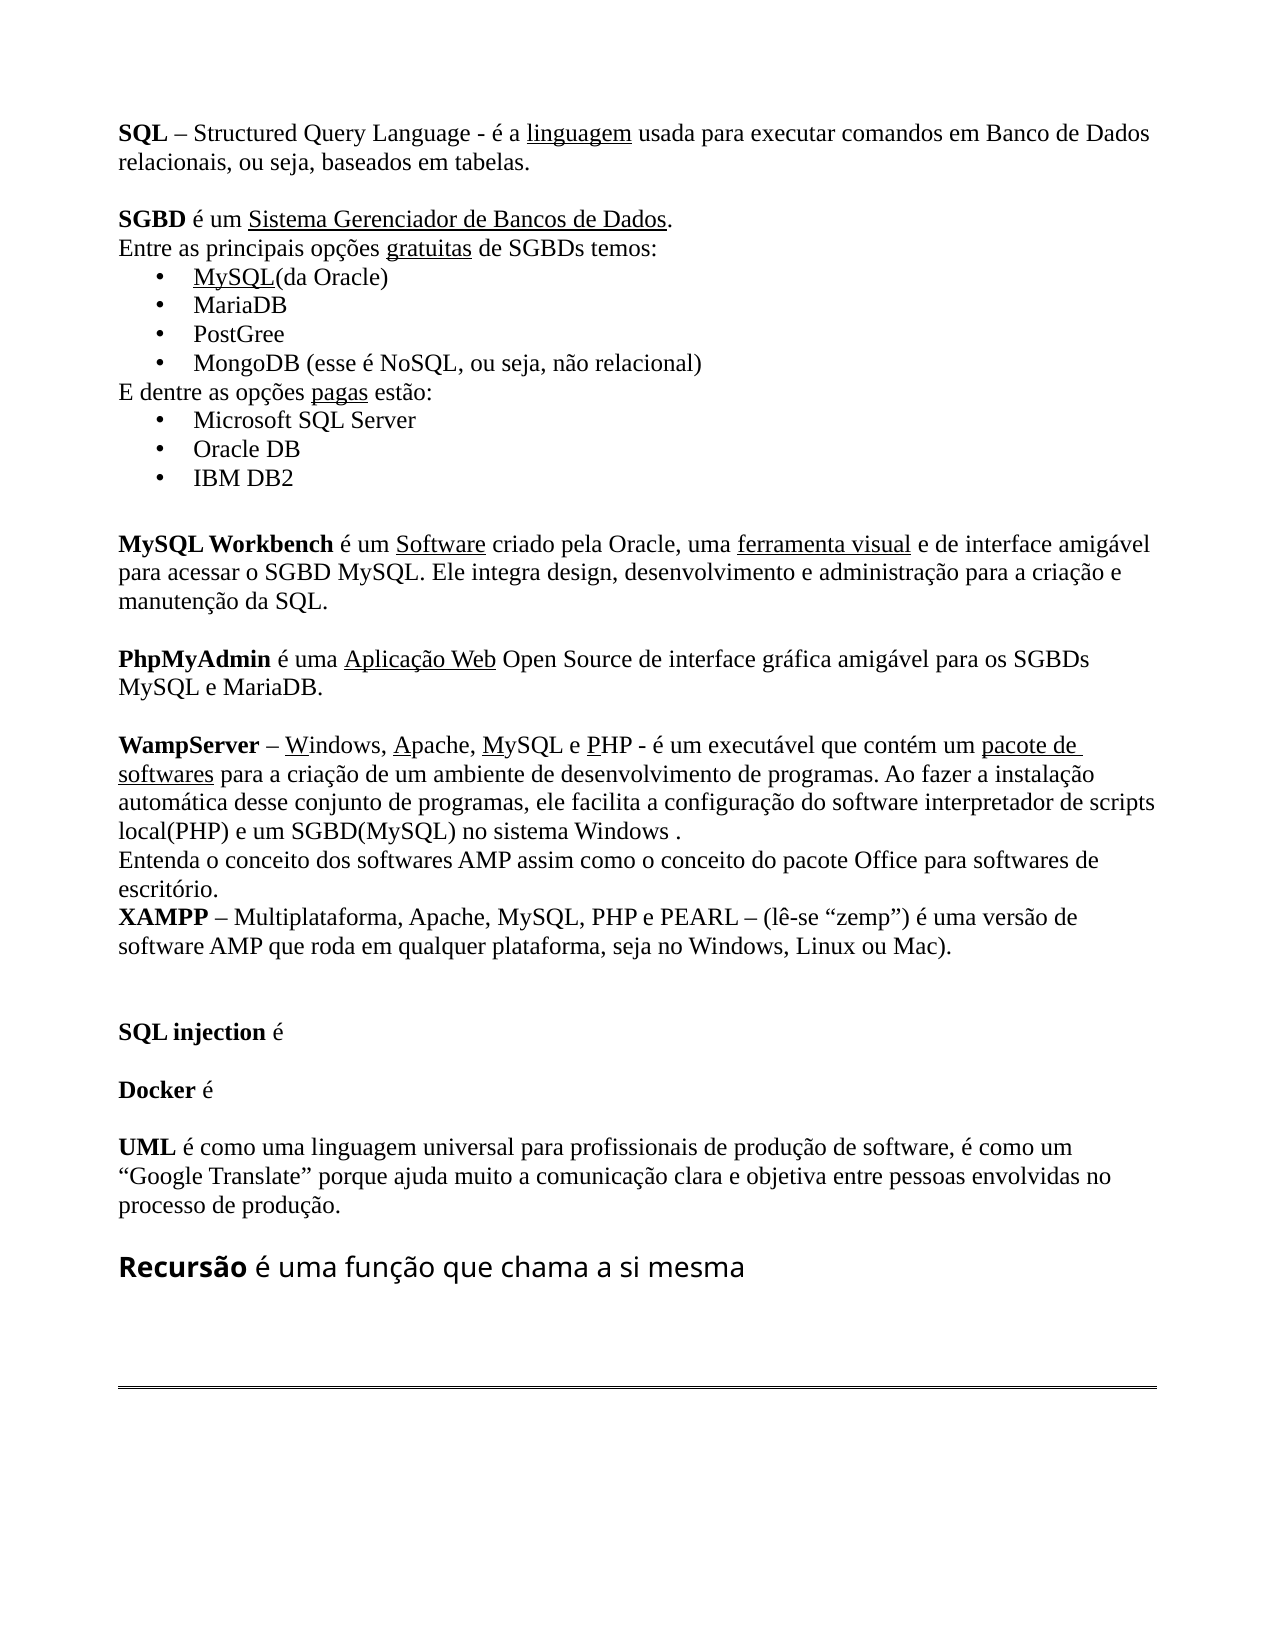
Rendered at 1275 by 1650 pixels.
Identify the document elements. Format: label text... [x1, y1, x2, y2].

list Oracle DB [156, 434, 1157, 463]
text Entenda o conceito dos softwares AMP assim como o conceito do pacote Office para softwares de escritório. [118, 845, 1157, 902]
text WampServer – Windows, Apache, MySQL e PHP - é um executável que contém um pacote de softwares para a criação de um ambiente de desenvolvimento de programas. Ao fazer a instalação automática desse conjunto de programas, ele facilita a configuração do software interpretador de scripts local(PHP) e um SGBD(MySQL) no sistema Windows . [118, 730, 1157, 845]
list PostGree [156, 319, 1157, 348]
text Recursão é uma função que chama a si mesma [118, 1219, 1157, 1286]
list MySQL(da Oracle) [156, 262, 1157, 291]
list MariaDB [156, 291, 1157, 319]
text PhpMyAdmin é uma Aplicação Web Open Source de interface gráfica amigável para os SGBDs MySQL e MariaDB. [118, 644, 1157, 701]
text Docker é [118, 1075, 1157, 1104]
list Microsoft SQL Server [156, 406, 1157, 434]
list IBM DB2 [156, 463, 1157, 492]
text XAMPP – Multiplataforma, Apache, MySQL, PHP e PEARL – (lê-se “zemp”) é uma versão de software AMP que roda em qualquer plataforma, seja no Windows, Linux ou Mac). [118, 902, 1157, 960]
text E dentre as opções pagas estão: [118, 377, 1157, 406]
text SQL injection é [118, 1017, 1157, 1046]
list MongoDB (esse é NoSQL, ou seja, não relacional) [156, 348, 1157, 377]
text SQL – Structured Query Language - é a linguagem usada para executar comandos em Banco de Dados relacionais, ou seja, baseados em tabelas. [118, 118, 1157, 176]
text Entre as principais opções gratuitas de SGBDs temos: [118, 233, 1157, 262]
text MySQL Workbench é um Software criado pela Oracle, uma ferramenta visual e de interface amigável para acessar o SGBD MySQL. Ele integra design, desenvolvimento e administração para a criação e manutenção da SQL. [118, 529, 1157, 615]
text SGBD é um Sistema Gerenciador de Bancos de Dados. [118, 204, 1157, 233]
text UML é como uma linguagem universal para profissionais de produção de software, é como um “Google Translate” porque ajuda muito a comunicação clara e objetiva entre pessoas envolvidas no processo de produção. [118, 1132, 1157, 1219]
